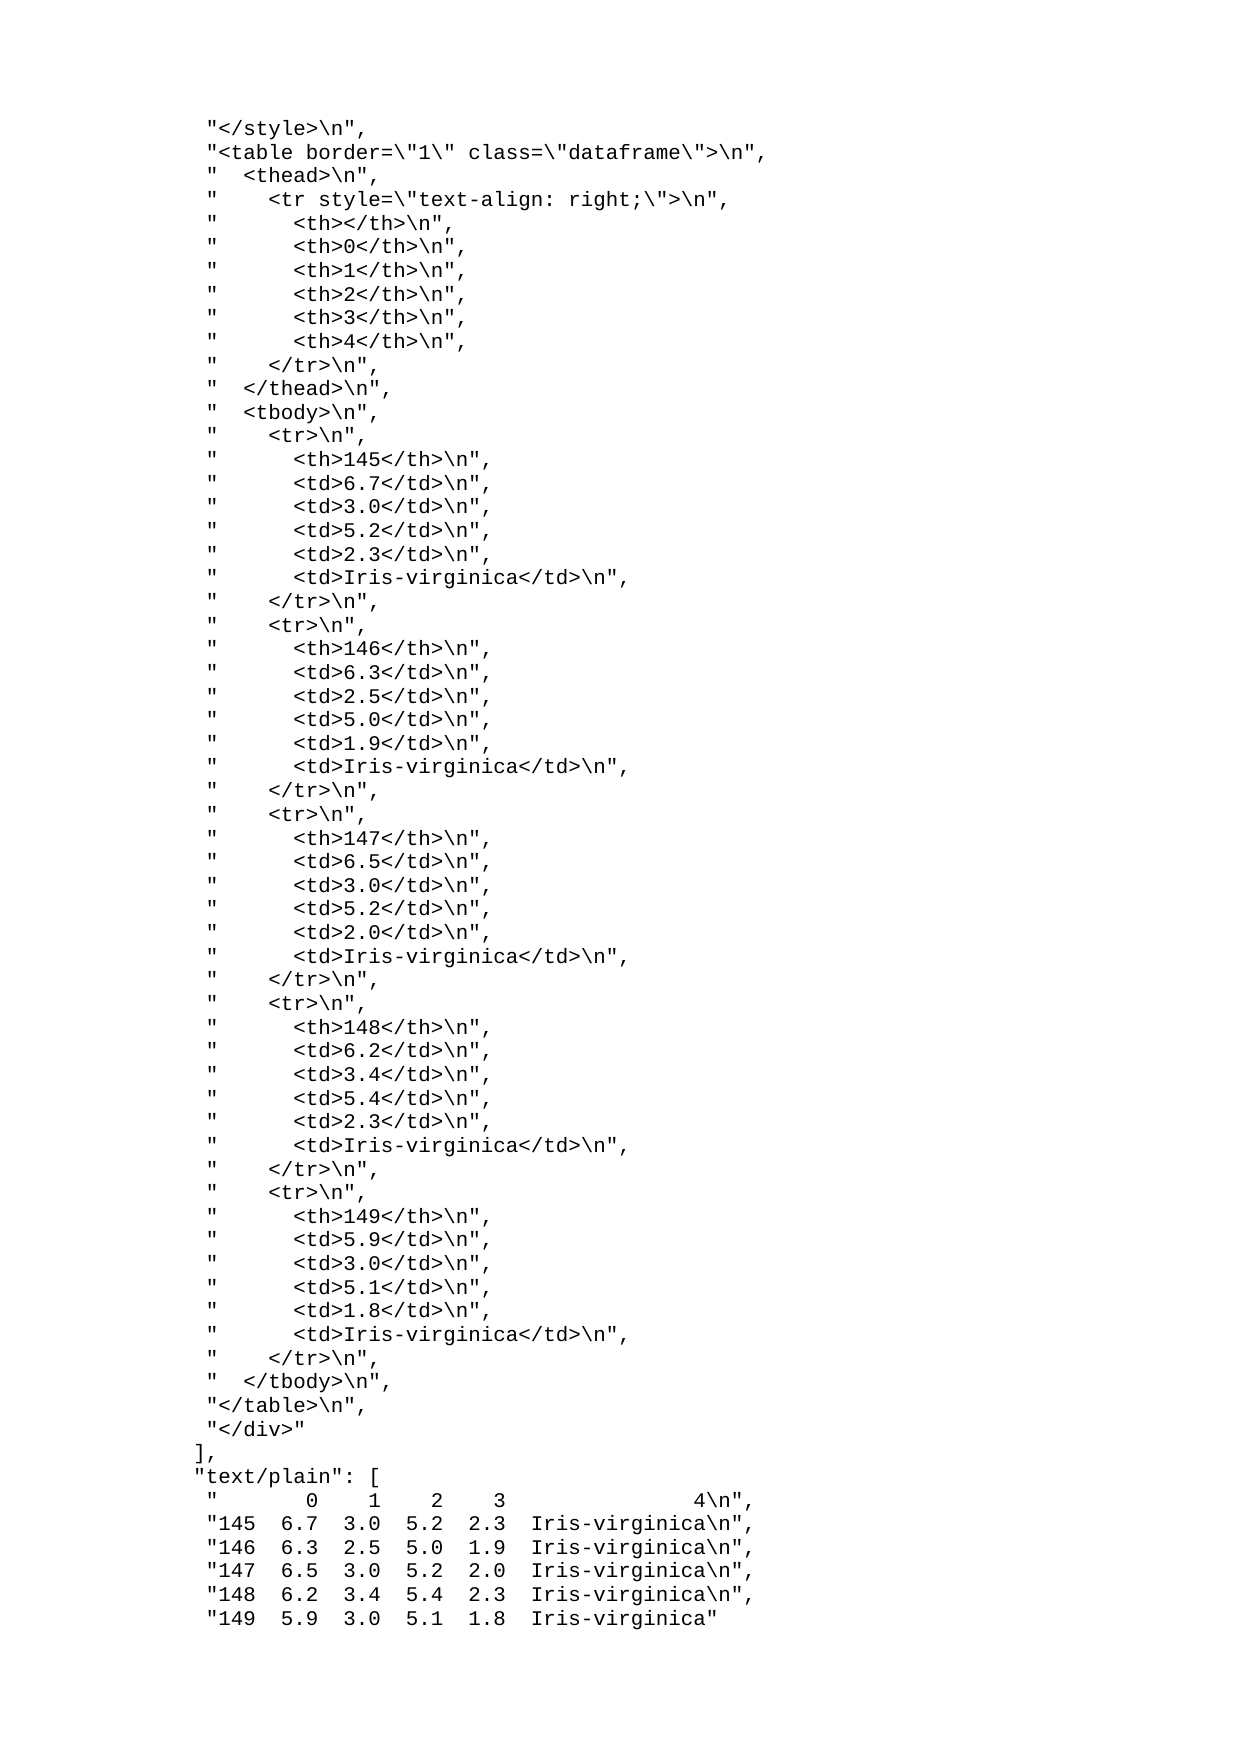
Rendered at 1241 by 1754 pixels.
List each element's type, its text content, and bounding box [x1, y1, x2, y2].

text " <td>2.3</td>\n", [118, 1111, 1122, 1135]
text " </thead>\n", [118, 378, 1122, 402]
text " <th>0</th>\n", [118, 236, 1122, 260]
text ], [118, 1442, 1122, 1466]
text "</table>\n", [118, 1395, 1122, 1419]
text " <td>6.3</td>\n", [118, 662, 1122, 686]
text "<table border=\"1\" class=\"dataframe\">\n", [118, 142, 1122, 165]
text " <td>Iris-virginica</td>\n", [118, 1324, 1122, 1348]
text "148 6.2 3.4 5.4 2.3 Iris-virginica\n", [118, 1584, 1122, 1608]
text " <td>2.5</td>\n", [118, 686, 1122, 709]
text " <th>2</th>\n", [118, 284, 1122, 307]
text "</div>" [118, 1419, 1122, 1442]
text " <td>5.2</td>\n", [118, 520, 1122, 544]
text " <tr>\n", [118, 804, 1122, 827]
text " </tr>\n", [118, 354, 1122, 378]
text " <td>3.0</td>\n", [118, 875, 1122, 898]
text " </tbody>\n", [118, 1371, 1122, 1395]
text " </tr>\n", [118, 969, 1122, 993]
text " <td>5.2</td>\n", [118, 898, 1122, 922]
text " <tr>\n", [118, 993, 1122, 1017]
text "149 5.9 3.0 5.1 1.8 Iris-virginica" [118, 1608, 1122, 1631]
text "146 6.3 2.5 5.0 1.9 Iris-virginica\n", [118, 1537, 1122, 1561]
text " <td>Iris-virginica</td>\n", [118, 757, 1122, 780]
text " <th>147</th>\n", [118, 827, 1122, 851]
text " </tr>\n", [118, 780, 1122, 804]
text " <td>5.1</td>\n", [118, 1277, 1122, 1300]
text " <th>146</th>\n", [118, 638, 1122, 662]
text " <td>3.4</td>\n", [118, 1064, 1122, 1088]
text " <th>148</th>\n", [118, 1017, 1122, 1040]
text " <td>Iris-virginica</td>\n", [118, 567, 1122, 591]
text " </tr>\n", [118, 591, 1122, 615]
text " 0 1 2 3 4\n", [118, 1489, 1122, 1513]
text " <tbody>\n", [118, 402, 1122, 426]
text " <td>Iris-virginica</td>\n", [118, 946, 1122, 969]
text " </tr>\n", [118, 1348, 1122, 1371]
text " <th>145</th>\n", [118, 449, 1122, 473]
text " <td>3.0</td>\n", [118, 1253, 1122, 1277]
text " <tr style=\"text-align: right;\">\n", [118, 189, 1122, 213]
text " <td>5.9</td>\n", [118, 1229, 1122, 1253]
text " <th>4</th>\n", [118, 331, 1122, 354]
text "</style>\n", [118, 118, 1122, 142]
text " <td>5.4</td>\n", [118, 1088, 1122, 1111]
text " <td>3.0</td>\n", [118, 496, 1122, 520]
text " <td>6.5</td>\n", [118, 851, 1122, 875]
text " <td>Iris-virginica</td>\n", [118, 1135, 1122, 1158]
text " <th>149</th>\n", [118, 1206, 1122, 1229]
text " <td>1.8</td>\n", [118, 1300, 1122, 1324]
text " <tr>\n", [118, 1182, 1122, 1206]
text "text/plain": [ [118, 1466, 1122, 1489]
text " </tr>\n", [118, 1158, 1122, 1182]
text "145 6.7 3.0 5.2 2.3 Iris-virginica\n", [118, 1513, 1122, 1537]
text "147 6.5 3.0 5.2 2.0 Iris-virginica\n", [118, 1561, 1122, 1584]
text " <th></th>\n", [118, 213, 1122, 236]
text " <th>1</th>\n", [118, 260, 1122, 284]
text " <td>5.0</td>\n", [118, 709, 1122, 733]
text " <td>2.3</td>\n", [118, 544, 1122, 567]
text " <td>6.2</td>\n", [118, 1040, 1122, 1064]
text " <td>2.0</td>\n", [118, 922, 1122, 946]
text " <tr>\n", [118, 615, 1122, 638]
text " <thead>\n", [118, 165, 1122, 189]
text " <td>6.7</td>\n", [118, 473, 1122, 496]
text " <td>1.9</td>\n", [118, 733, 1122, 757]
text " <tr>\n", [118, 426, 1122, 449]
text " <th>3</th>\n", [118, 307, 1122, 331]
